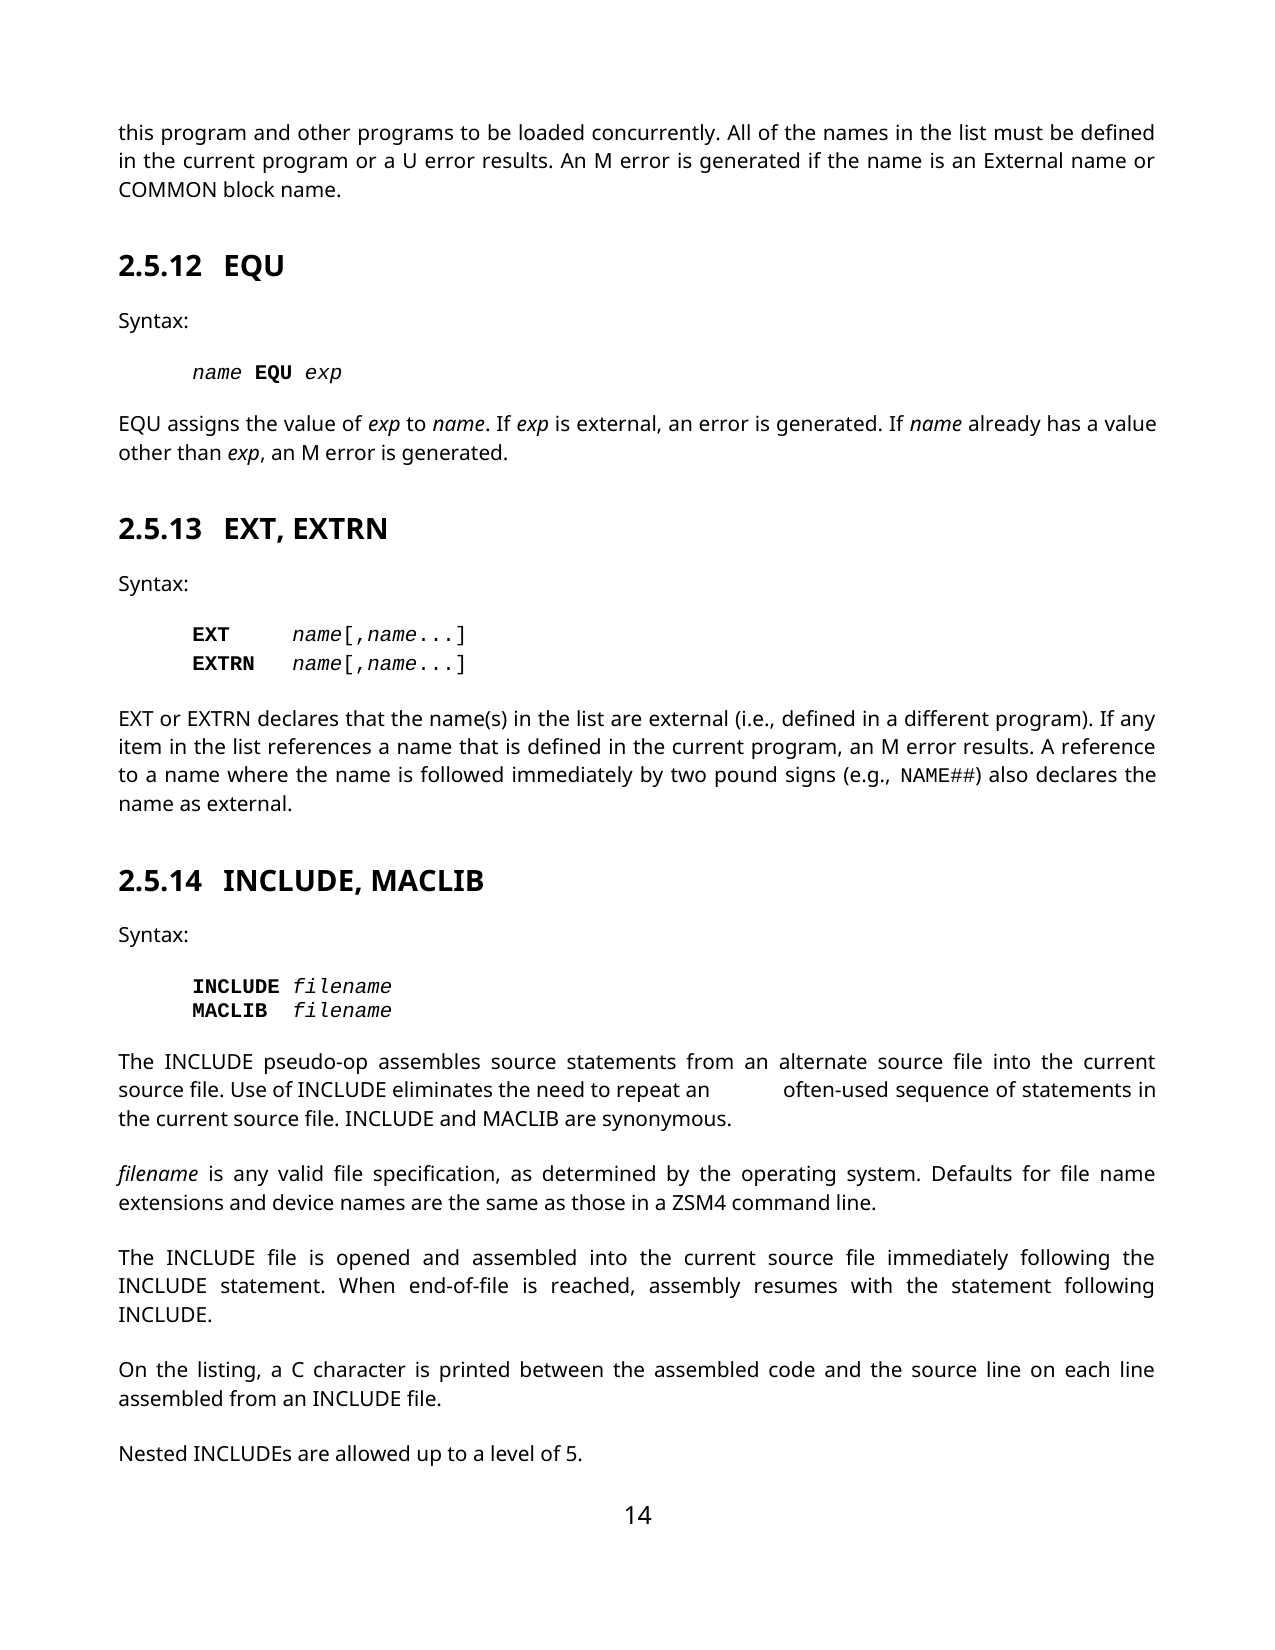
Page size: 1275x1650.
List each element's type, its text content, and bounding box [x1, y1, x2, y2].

text filename is any valid file specification, as determined by the operating system. Defaults for file name extensions and device names are the same as those in a ZSM4 command line. [118, 1159, 1157, 1216]
text EQU assigns the value of exp to name. If exp is external, an error is generated. If name already has a value other than exp, an M error is generated. [118, 409, 1157, 466]
text Syntax: [118, 569, 1157, 597]
text On the listing, a C character is printed between the assembled code and the source line on each line assembled from an INCLUDE file. [118, 1355, 1157, 1412]
text this program and other programs to be loaded concurrently. All of the names in the list must be defined in the current program or a U error results. An M error is generated if the name is an External name or COMMON block name. [118, 118, 1157, 203]
text Syntax: [118, 306, 1157, 335]
text name EQU exp [118, 362, 1157, 386]
subtitle EXT, EXTRN [118, 508, 1157, 548]
text INCLUDE filename [118, 976, 1157, 999]
text Syntax: [118, 921, 1157, 949]
text EXTRN name[,name...] [118, 648, 1157, 677]
subtitle EQU [118, 245, 1157, 285]
text The INCLUDE file is opened and assembled into the current source file immediately following the INCLUDE statement. When end-of-file is reached, assembly resumes with the statement following INCLUDE. [118, 1243, 1157, 1328]
text The INCLUDE pseudo-op assembles source statements from an alternate source file into the current source file. Use of INCLUDE eliminates the need to repeat an often-used sequence of statements in the current source file. INCLUDE and MACLIB are synonymous. [118, 1047, 1157, 1132]
text EXT name[,name...] [118, 624, 1157, 648]
text EXT or EXTRN declares that the name(s) in the list are external (i.e., defined in a different program). If any item in the list references a name that is defined in the current program, an M error results. A reference to a name where the name is followed immediately by two pound signs (e.g., NAME##) also declares the name as external. [118, 704, 1157, 817]
text MACLIB filename [118, 999, 1157, 1023]
text Nested INCLUDEs are allowed up to a level of 5. [118, 1439, 1157, 1468]
subtitle INCLUDE, MACLIB [118, 859, 1157, 899]
